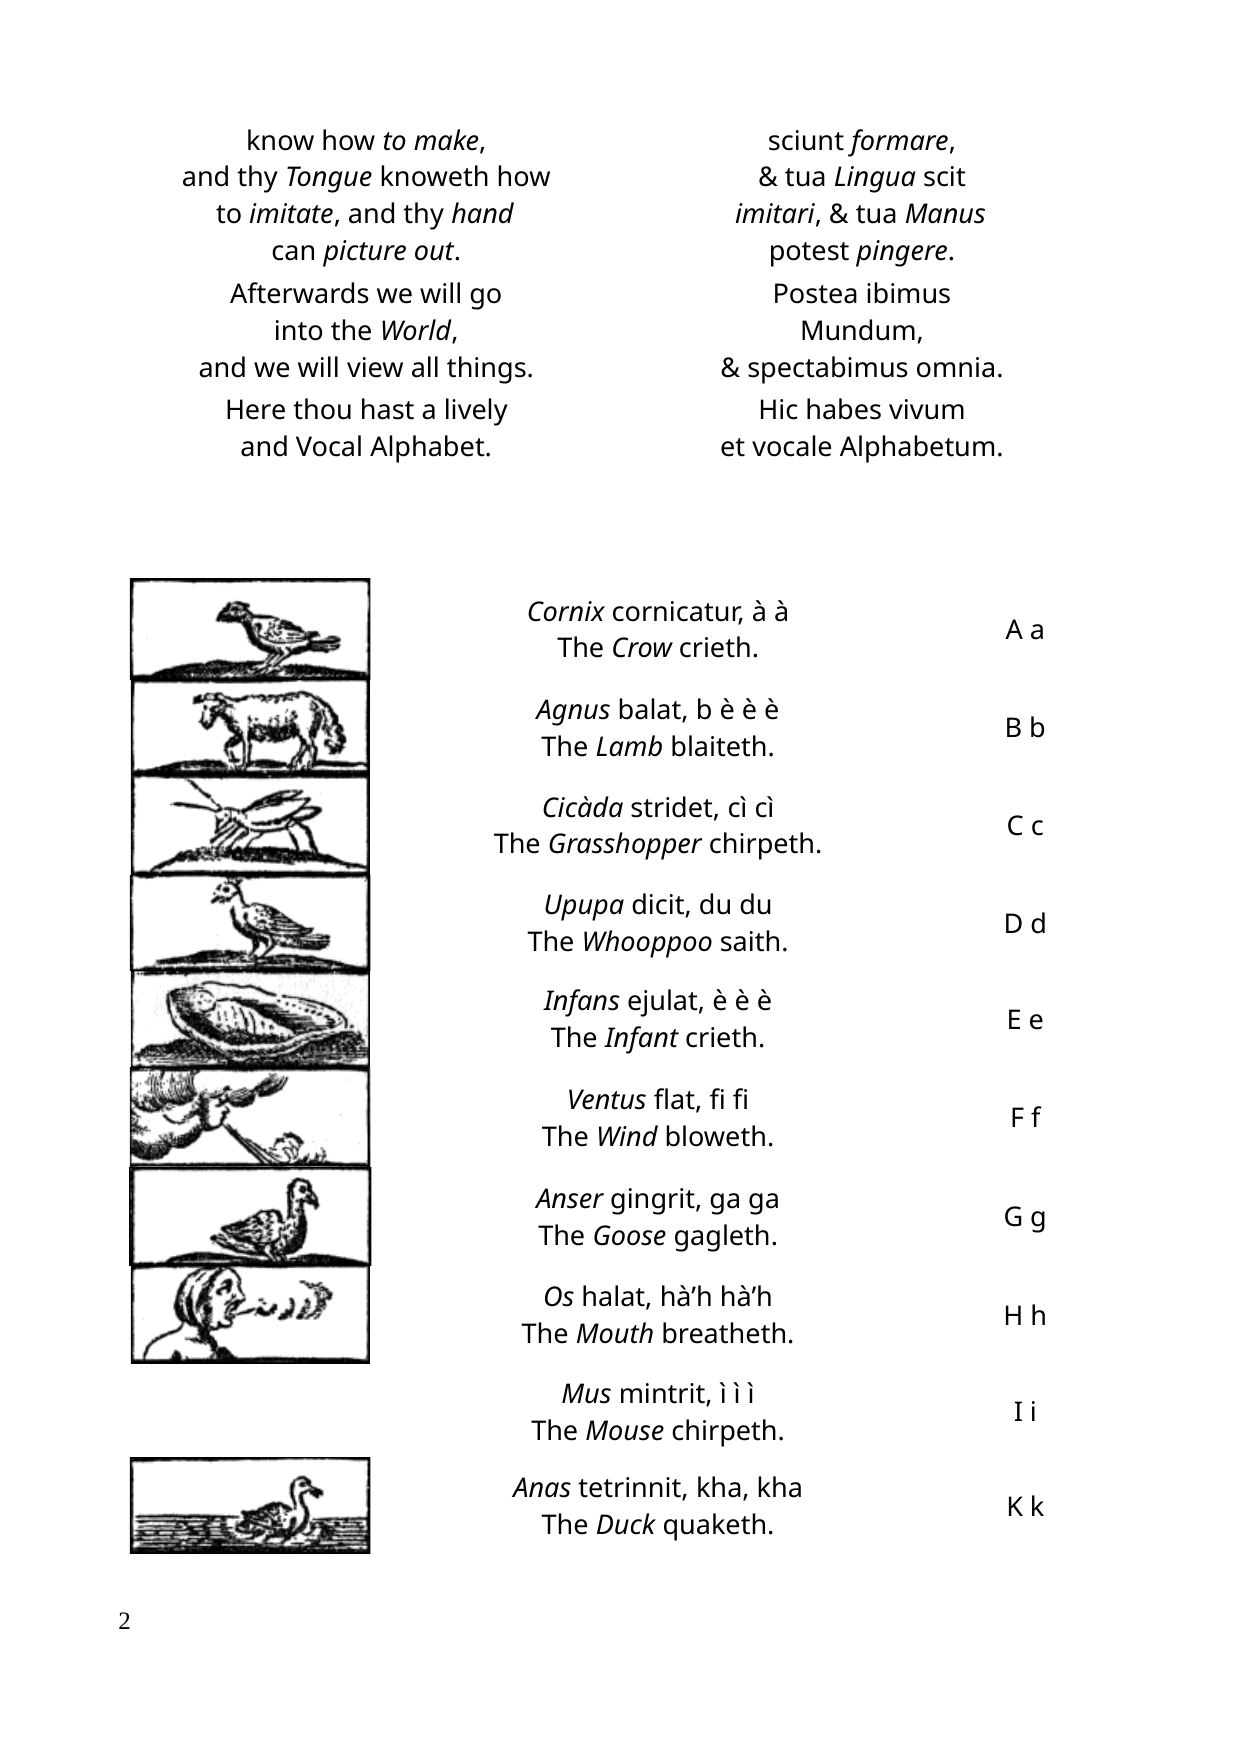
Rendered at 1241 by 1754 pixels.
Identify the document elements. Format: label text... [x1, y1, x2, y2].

table_cell H h [934, 1266, 1117, 1364]
table_header [371, 578, 382, 680]
table_cell [370, 1266, 382, 1364]
table_cell [118, 1067, 129, 1167]
table_cell Anser gingrit, ga ga The Goose gagleth. [382, 1167, 933, 1266]
table_cell know how to make, and thy Tongue knoweth how to imitate, and thy hand can picture out. [118, 118, 614, 271]
table_cell Here thou hast a lively and Vocal Alphabet. [118, 388, 614, 467]
table_cell I i [934, 1364, 1117, 1458]
table_header A a [934, 578, 1117, 680]
table_cell [118, 970, 130, 1067]
table_cell [118, 1458, 129, 1553]
table_cell Mus mintrit, ì ì ì The Mouse chirpeth. [382, 1364, 933, 1458]
table_cell [371, 1458, 382, 1553]
table_cell [370, 970, 382, 1067]
picture [129, 1457, 371, 1554]
table_header [118, 578, 129, 680]
table_cell Agnus balat, b è è è The Lamb blaiteth. [382, 680, 933, 775]
table_cell Upupa dicit, du du The Whooppoo saith. [382, 875, 933, 970]
table_cell [118, 875, 129, 970]
table_cell Anas tetrinnit, kha, kha The Duck quaketh. [382, 1458, 933, 1553]
table_cell Hic habes vivum et vocale Alphabetum. [614, 388, 1109, 467]
table_cell [118, 1364, 382, 1458]
table_cell Afterwards we will go into the World, and we will view all things. [118, 271, 614, 388]
table_cell B b [934, 680, 1117, 775]
table_cell [118, 680, 130, 775]
table_cell E e [934, 970, 1117, 1067]
table_cell [370, 680, 382, 775]
table_cell Infans ejulat, è è è The Infant crieth. [382, 970, 933, 1067]
table_cell G g [934, 1167, 1117, 1266]
table_cell K k [934, 1458, 1117, 1553]
table_cell Ventus flat, fi fi The Wind bloweth. [382, 1067, 933, 1167]
table_cell [370, 775, 382, 875]
table_cell [118, 1167, 129, 1266]
table_cell [371, 1067, 382, 1167]
table_header Cornix cornicatur, à à The Crow crieth. [382, 578, 933, 680]
table_cell Postea ibimus Mundum, & spectabimus omnia. [614, 271, 1109, 388]
table_cell D d [934, 875, 1117, 970]
table_cell C c [934, 775, 1117, 875]
picture [129, 578, 372, 1364]
table_cell [118, 1266, 130, 1364]
table_cell [118, 775, 130, 875]
table_cell [371, 875, 382, 970]
table_cell [372, 1167, 382, 1266]
table_cell Cicàda stridet, cì cì The Grasshopper chirpeth. [382, 775, 933, 875]
table_cell sciunt formare, & tua Lingua scit imitari, & tua Manus potest pingere. [614, 118, 1109, 271]
table_cell F f [934, 1067, 1117, 1167]
table_cell Os halat, hà’h hà’h The Mouth breatheth. [382, 1266, 933, 1364]
